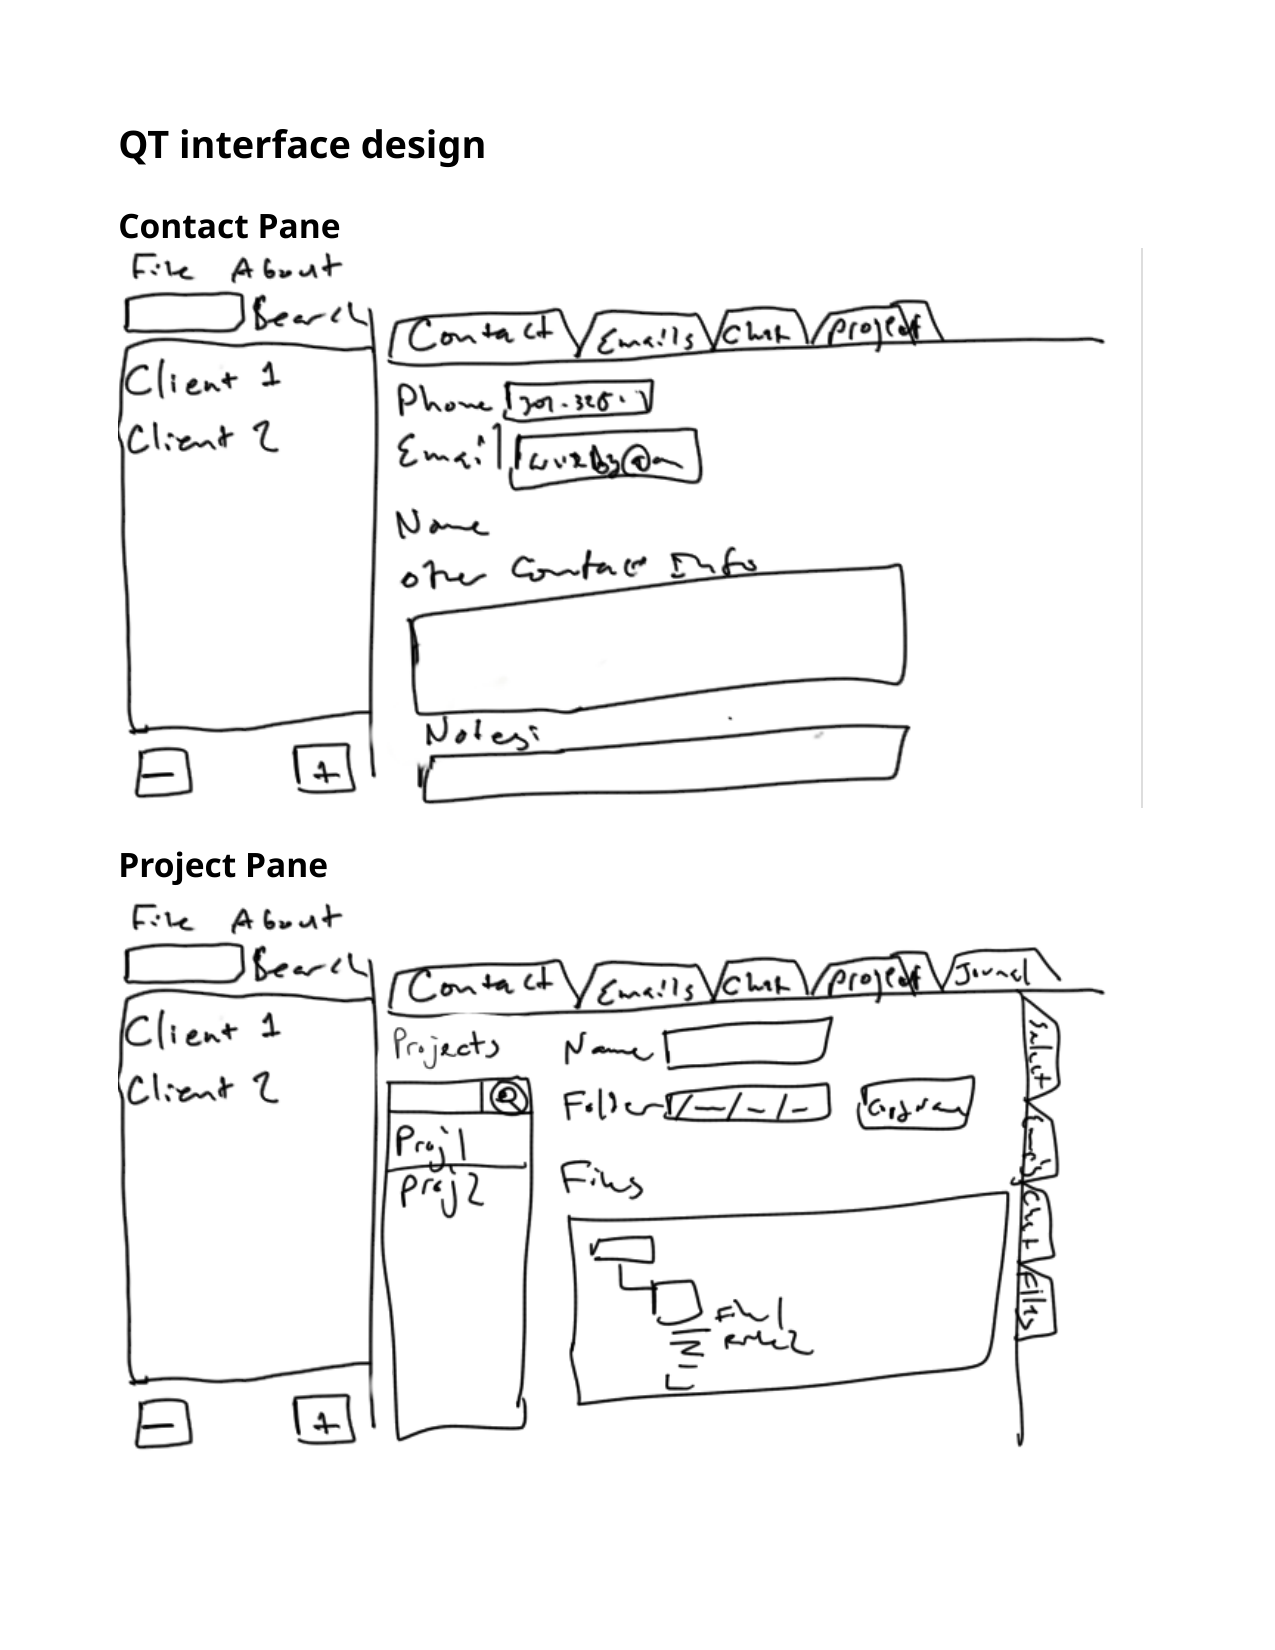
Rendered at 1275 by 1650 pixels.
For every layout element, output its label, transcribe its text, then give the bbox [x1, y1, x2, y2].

picture [118, 899, 1157, 1459]
picture [118, 248, 1157, 808]
subtitle Contact Pane [118, 203, 1157, 248]
subtitle QT interface design [118, 118, 1157, 170]
subtitle Project Pane [118, 841, 1157, 887]
